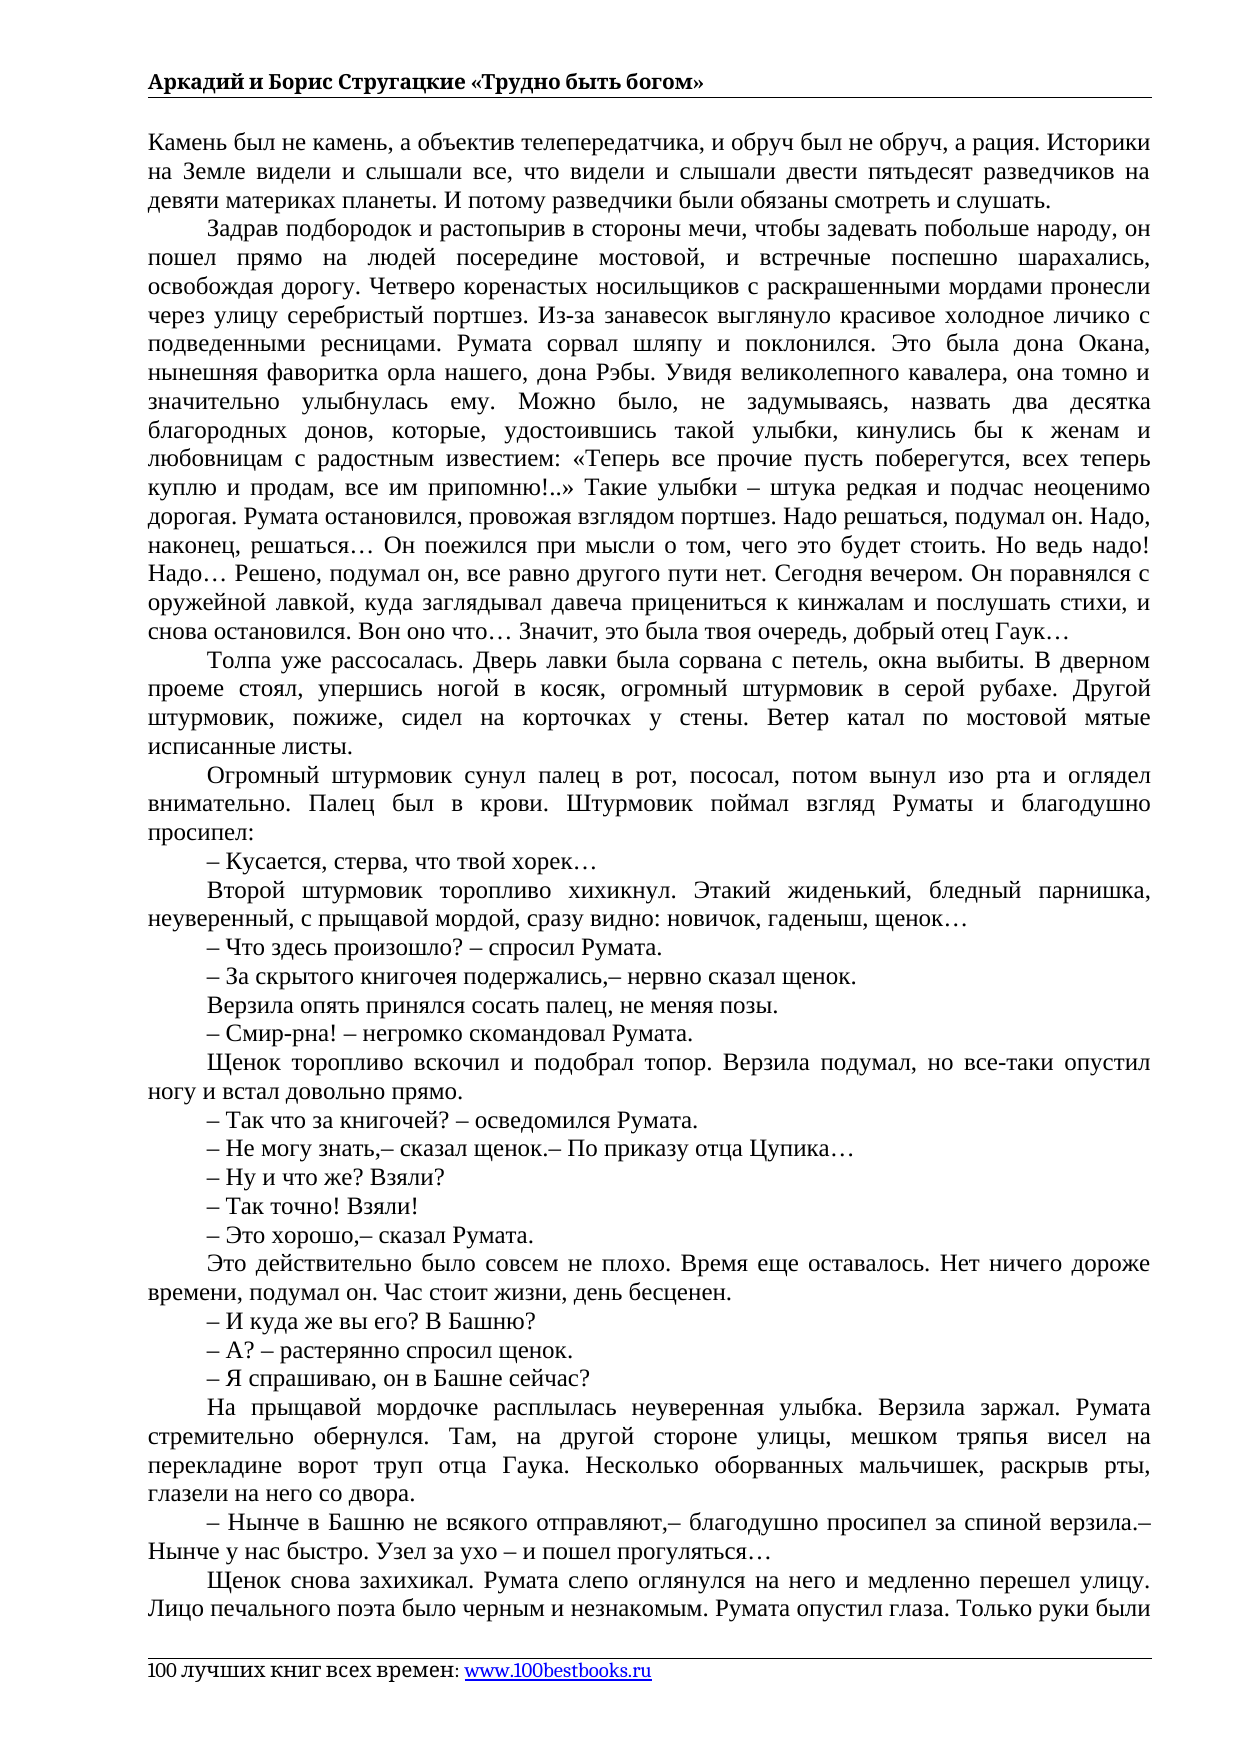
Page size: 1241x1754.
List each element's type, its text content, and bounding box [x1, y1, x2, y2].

text – Так что за книгочей? – осведомился Румата. [148, 1105, 1152, 1133]
text – Нынче в Башню не всякого отправляют,– благодушно просипел за спиной верзила.– Нынче у нас быстро. Узел за ухо – и пошел прогуляться… [148, 1507, 1152, 1565]
text – За скрытого книгочея подержались,– нервно сказал щенок. [148, 961, 1152, 990]
text Щенок торопливо вскочил и подобрал топор. Верзила подумал, но все-таки опустил ногу и встал довольно прямо. [148, 1047, 1152, 1105]
text Огромный штурмовик сунул палец в рот, пососал, потом вынул изо рта и оглядел внимательно. Палец был в крови. Штурмовик поймал взгляд Руматы и благодушно просипел: [148, 760, 1152, 846]
text Задрав подбородок и растопырив в стороны мечи, чтобы задевать побольше народу, он пошел прямо на людей посередине мостовой, и встречные поспешно шарахались, освобождая дорогу. Четверо коренастых носильщиков с раскрашенными мордами пронесли через улицу серебристый портшез. Из-за занавесок выглянуло красивое холодное личико с подведенными ресницами. Румата сорвал шляпу и поклонился. Это была дона Окана, нынешняя фаворитка орла нашего, дона Рэбы. Увидя великолепного кавалера, она томно и значительно улыбнулась ему. Можно было, не задумываясь, назвать два десятка благородных донов, которые, удостоившись такой улыбки, кинулись бы к женам и любовницам с радостным известием: «Теперь все прочие пусть поберегутся, всех теперь куплю и продам, все им припомню!..» Такие улыбки – штука редкая и подчас неоценимо дорогая. Румата остановился, провожая взглядом портшез. Надо решаться, подумал он. Надо, наконец, решаться… Он поежился при мысли о том, чего это будет стоить. Но ведь надо! Надо… Решено, подумал он, все равно другого пути нет. Сегодня вечером. Он поравнялся с оружейной лавкой, куда заглядывал давеча прицениться к кинжалам и послушать стихи, и снова остановился. Вон оно что… Значит, это была твоя очередь, добрый отец Гаук… [148, 213, 1152, 645]
text Щенок снова захихикал. Румата слепо оглянулся на него и медленно перешел улицу. Лицо печального поэта было черным и незнакомым. Румата опустил глаза. Только руки были [148, 1565, 1152, 1622]
text – Это хорошо,– сказал Румата. [148, 1220, 1152, 1248]
text Второй штурмовик торопливо хихикнул. Этакий жиденький, бледный парнишка, неуверенный, с прыщавой мордой, сразу видно: новичок, гаденыш, щенок… [148, 875, 1152, 932]
text – Не могу знать,– сказал щенок.– По приказу отца Цупика… [148, 1133, 1152, 1162]
text – А? – растерянно спросил щенок. [148, 1335, 1152, 1363]
text – Смир-рна! – негромко скомандовал Румата. [148, 1018, 1152, 1047]
text На прыщавой мордочке расплылась неуверенная улыбка. Верзила заржал. Румата стремительно обернулся. Там, на другой стороне улицы, мешком тряпья висел на перекладине ворот труп отца Гаука. Несколько оборванных мальчишек, раскрыв рты, глазели на него со двора. [148, 1392, 1152, 1507]
text – Ну и что же? Взяли? [148, 1162, 1152, 1191]
text – Так точно! Взяли! [148, 1191, 1152, 1220]
text Камень был не камень, а объектив телепередатчика, и обруч был не обруч, а рация. Историки на Земле видели и слышали все, что видели и слышали двести пятьдесят разведчиков на девяти материках планеты. И потому разведчики были обязаны смотреть и слушать. [148, 127, 1152, 213]
text – И куда же вы его? В Башню? [148, 1306, 1152, 1335]
text Толпа уже рассосалась. Дверь лавки была сорвана с петель, окна выбиты. В дверном проеме стоял, упершись ногой в косяк, огромный штурмовик в серой рубахе. Другой штурмовик, пожиже, сидел на корточках у стены. Ветер катал по мостовой мятые исписанные листы. [148, 645, 1152, 760]
text – Что здесь произошло? – спросил Румата. [148, 932, 1152, 961]
text – Я спрашиваю, он в Башне сейчас? [148, 1363, 1152, 1392]
text Верзила опять принялся сосать палец, не меняя позы. [148, 990, 1152, 1018]
text Это действительно было совсем не плохо. Время еще оставалось. Нет ничего дороже времени, подумал он. Час стоит жизни, день бесценен. [148, 1248, 1152, 1306]
text – Кусается, стерва, что твой хорек… [148, 846, 1152, 875]
